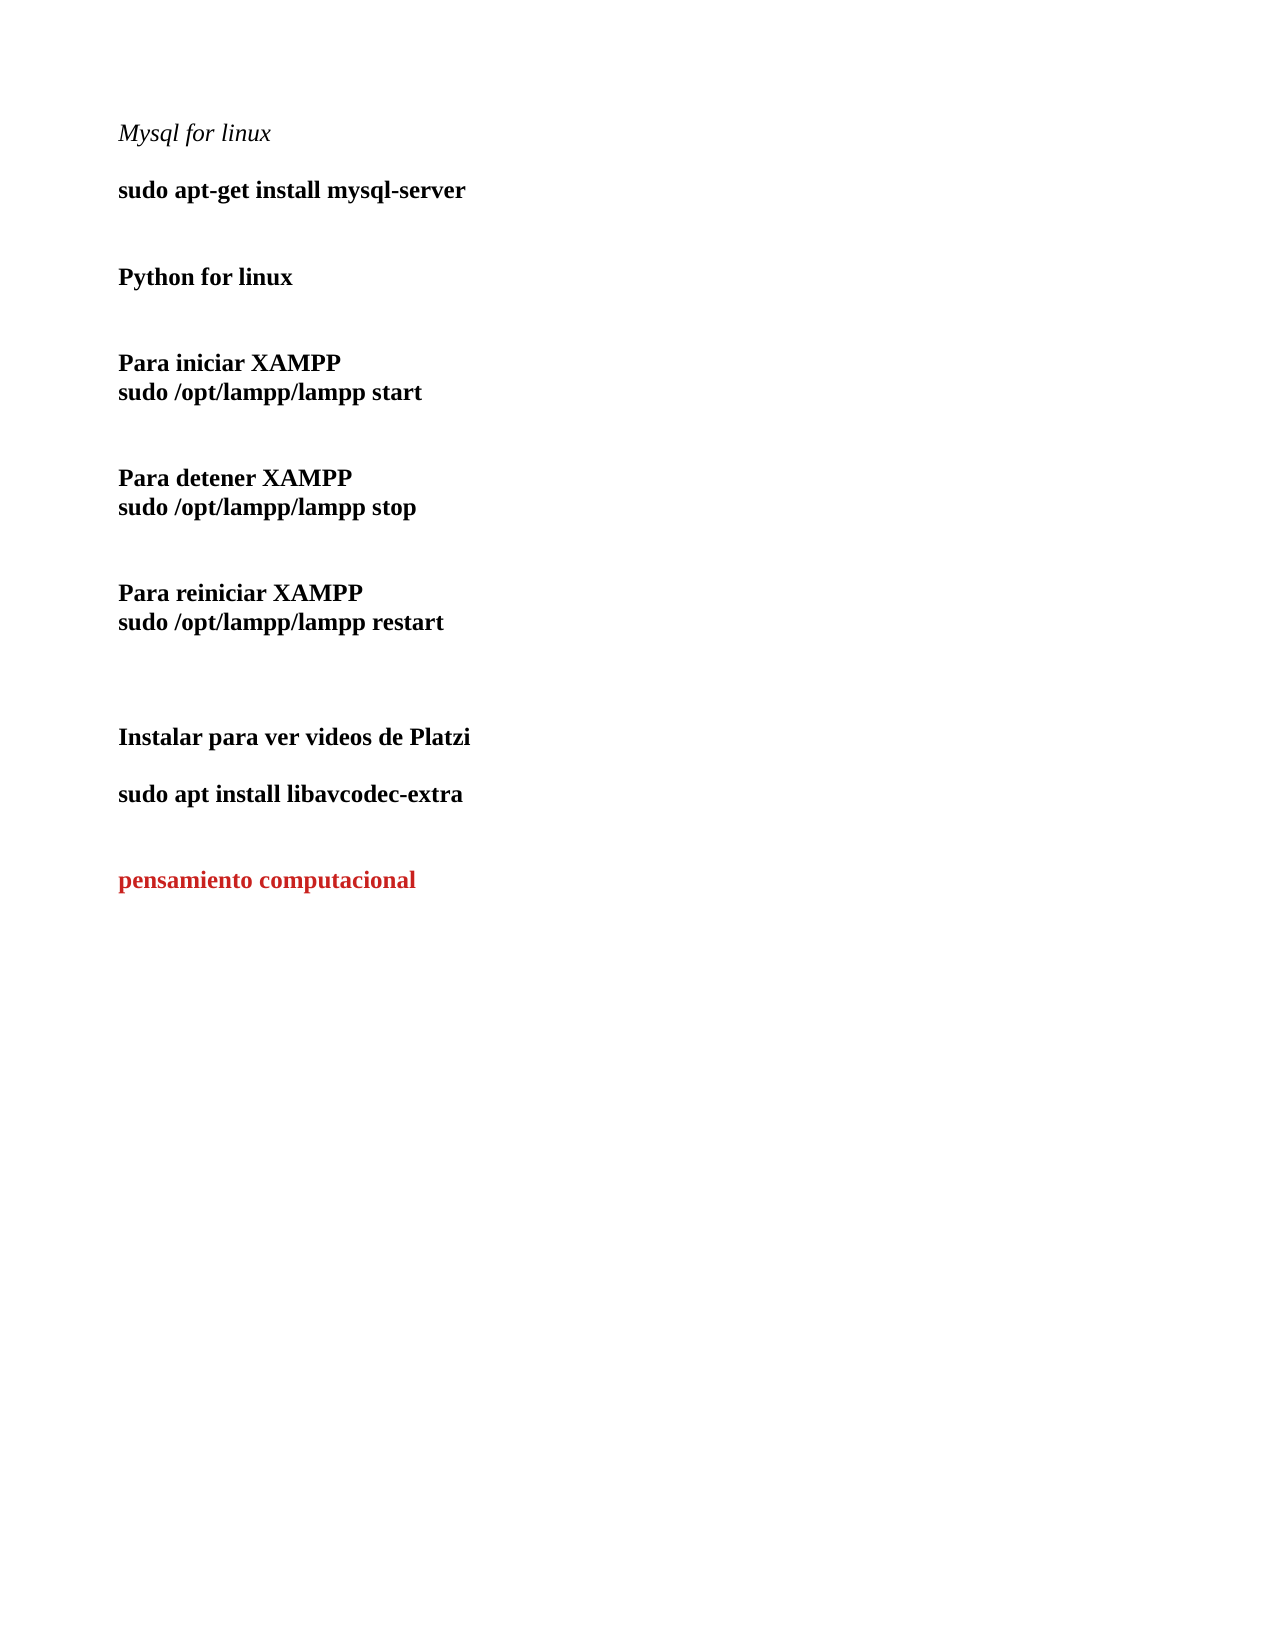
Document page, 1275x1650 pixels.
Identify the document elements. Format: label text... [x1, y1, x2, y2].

text sudo /opt/lampp/lampp restart [118, 607, 1157, 636]
text Mysql for linux [118, 118, 1157, 147]
text sudo /opt/lampp/lampp stop [118, 492, 1157, 521]
text pensamiento computacional [118, 866, 1157, 894]
text Instalar para ver videos de Platzi [118, 722, 1157, 751]
text sudo apt-get install mysql-server [118, 176, 1157, 204]
text Para detener XAMPP [118, 463, 1157, 492]
text sudo apt install libavcodec-extra [118, 779, 1157, 808]
text Python for linux [118, 262, 1157, 291]
text Para reiniciar XAMPP [118, 578, 1157, 607]
text Para iniciar XAMPP [118, 348, 1157, 377]
text sudo /opt/lampp/lampp start [118, 377, 1157, 406]
